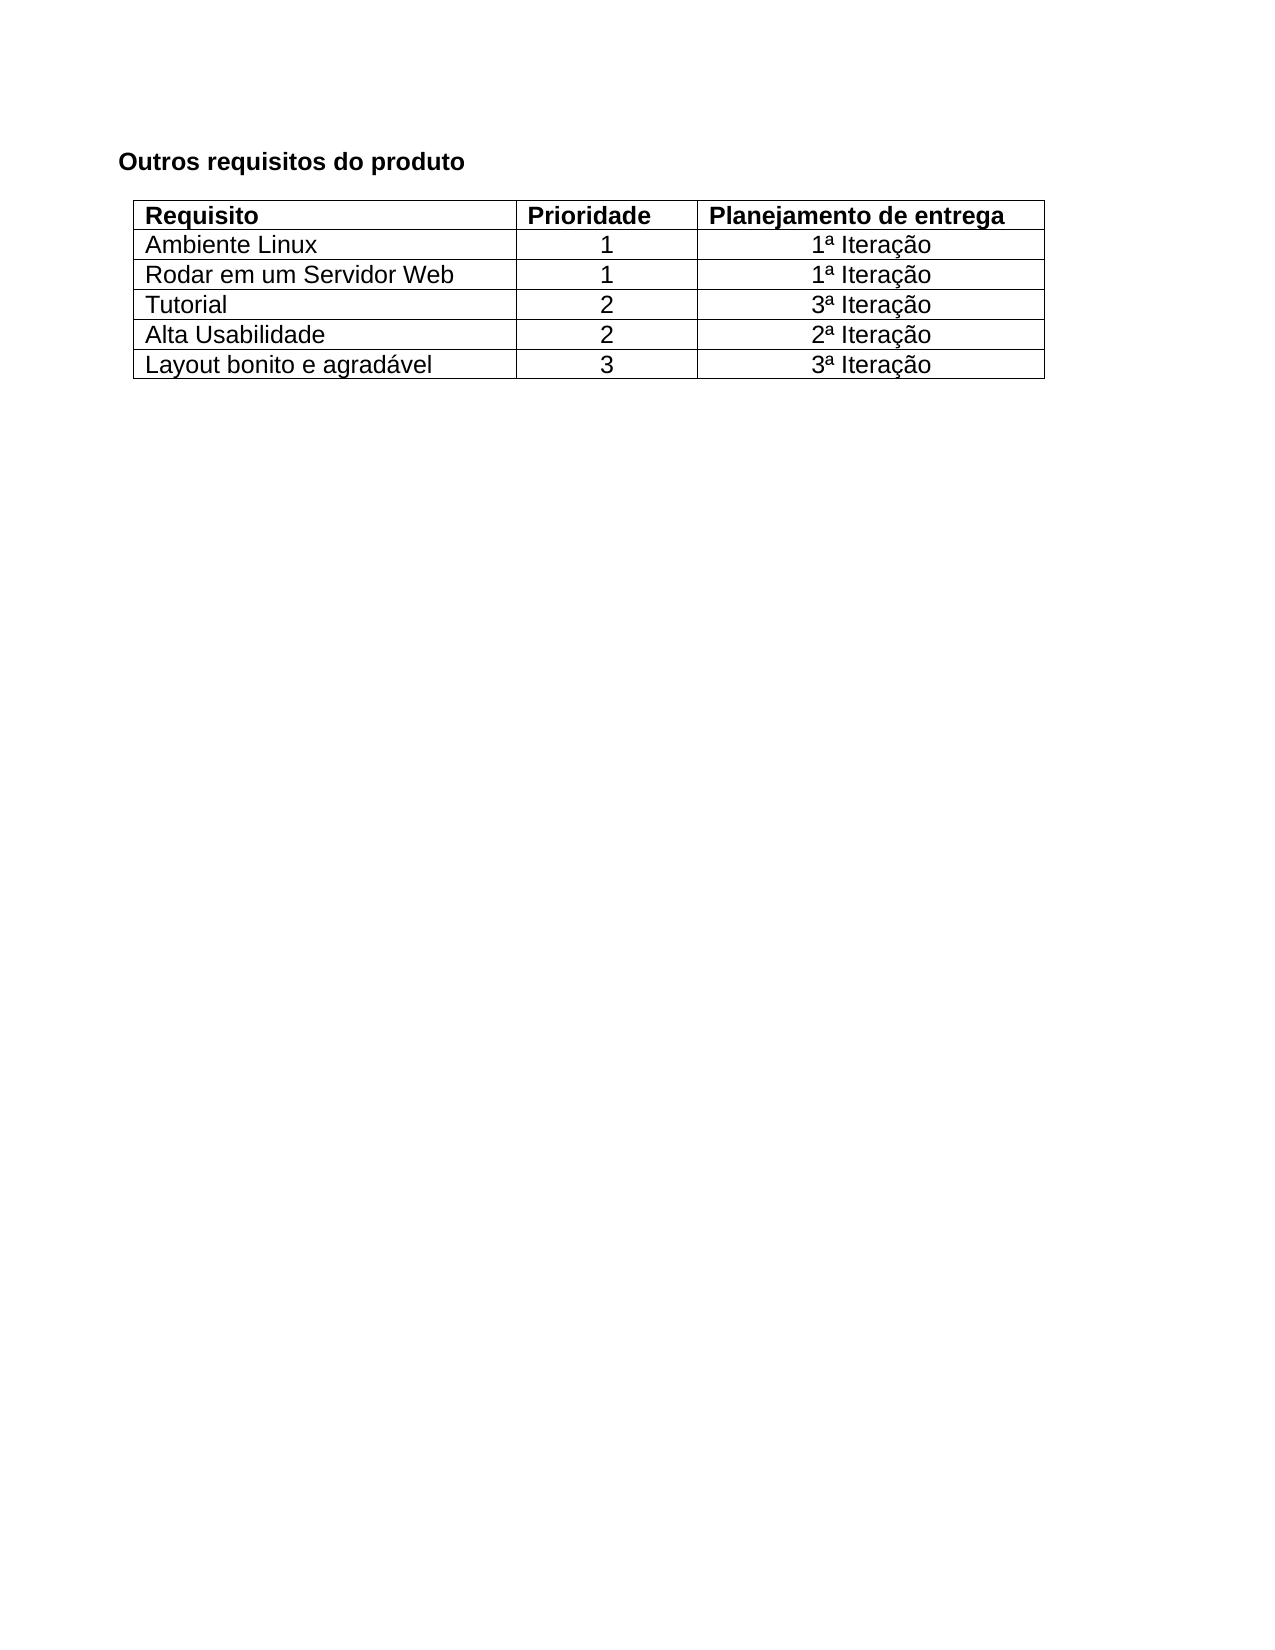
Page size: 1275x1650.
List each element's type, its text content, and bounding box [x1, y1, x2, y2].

table_cell 3ª Iteração [698, 350, 1044, 378]
table_header Prioridade [517, 201, 697, 229]
table_cell 3ª Iteração [698, 290, 1044, 319]
table_cell 1ª Iteração [698, 230, 1044, 259]
table_cell 3 [517, 350, 697, 378]
table_cell 2 [517, 320, 697, 348]
table_cell Rodar em um Servidor Web [134, 260, 516, 289]
table_cell 2 [517, 290, 697, 319]
table_cell 1 [517, 260, 697, 289]
table_header Requisito [134, 201, 516, 229]
table_header Planejamento de entrega [698, 201, 1044, 229]
table_cell Layout bonito e agradável [134, 350, 516, 378]
table_cell 2ª Iteração [698, 320, 1044, 348]
table_cell 1 [517, 230, 697, 259]
table_cell Ambiente Linux [134, 230, 516, 259]
table_cell 1ª Iteração [698, 260, 1044, 289]
table_cell Alta Usabilidade [134, 320, 516, 348]
subtitle Outros requisitos do produto [118, 147, 1157, 176]
table_cell Tutorial [134, 290, 516, 319]
